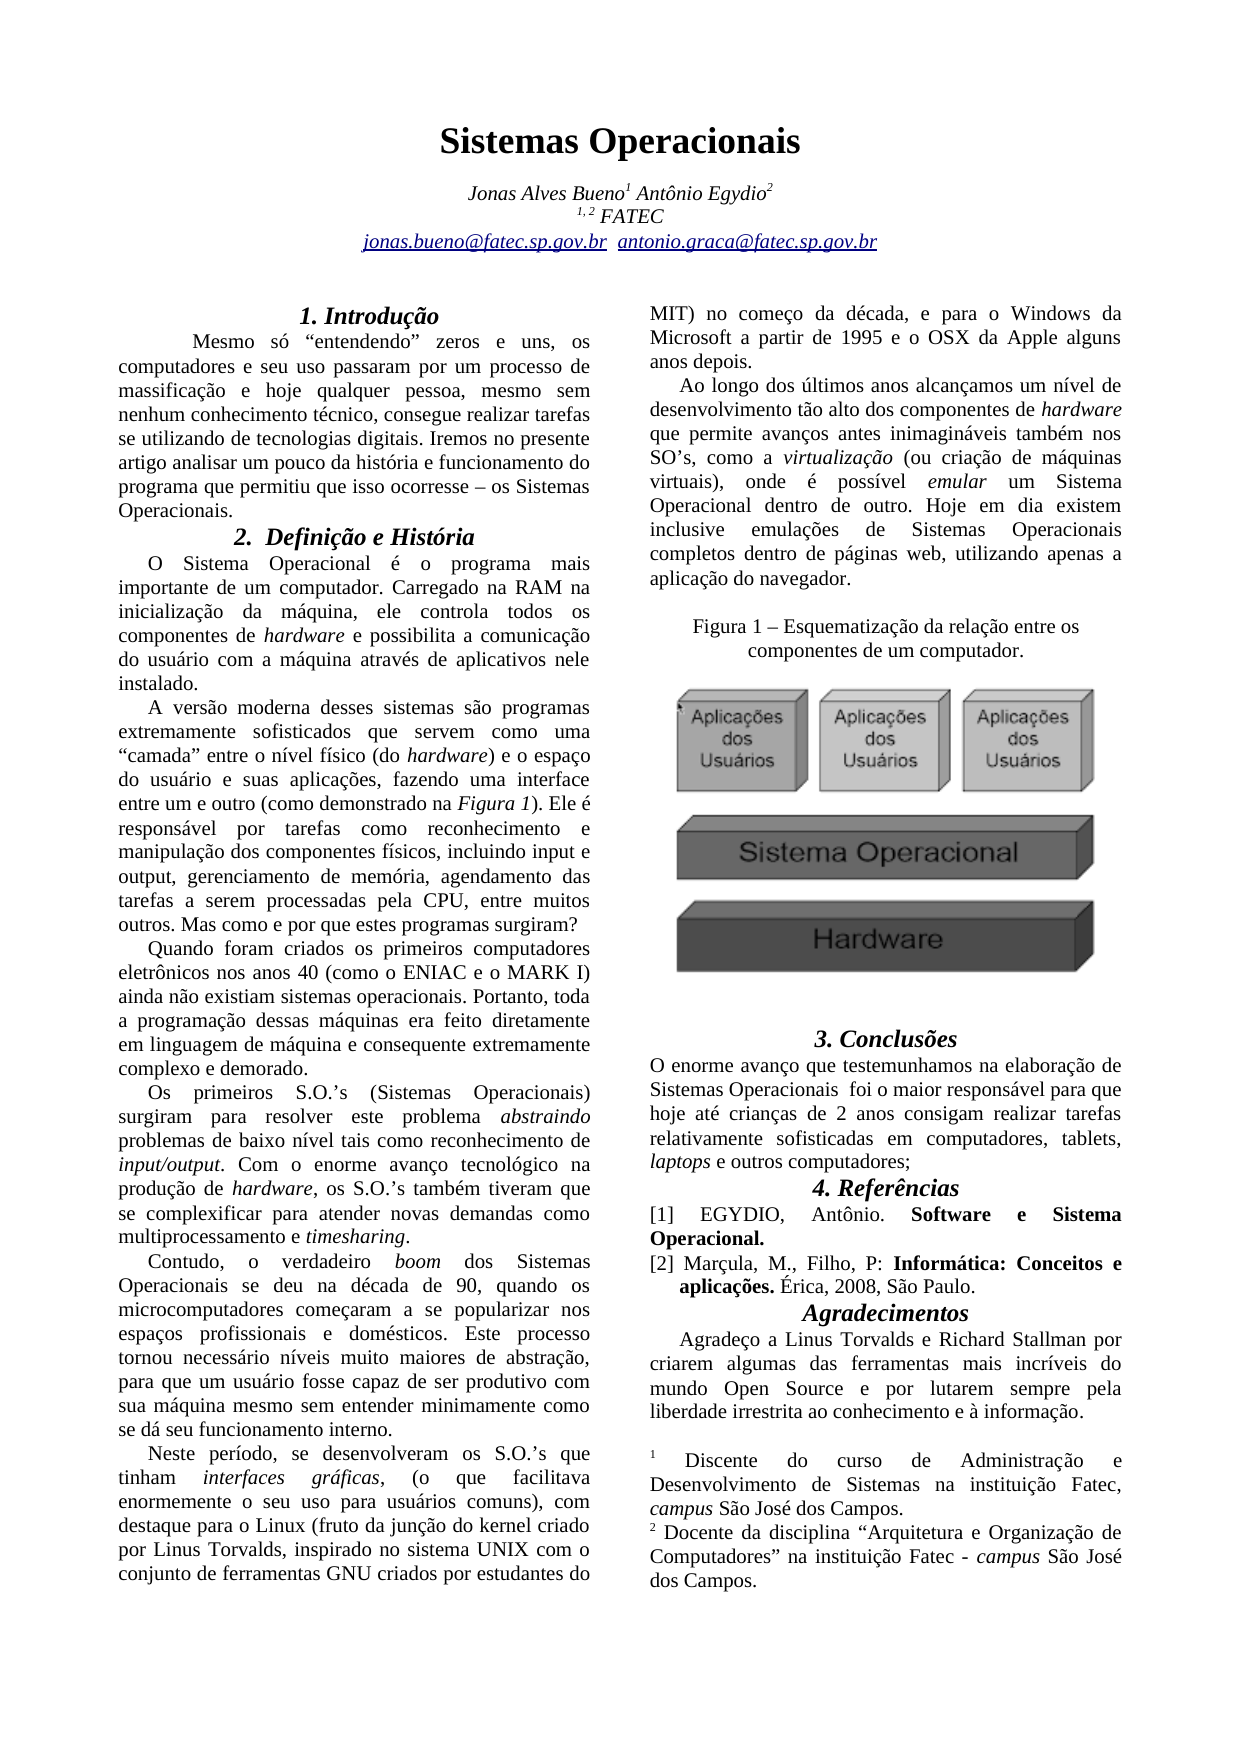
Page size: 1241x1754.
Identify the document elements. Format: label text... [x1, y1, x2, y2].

text [1] EGYDIO, Antônio. Software e Sistema Operacional. [649, 1202, 1122, 1250]
text Agradeço a Linus Torvalds e Richard Stallman por criarem algumas das ferramentas mais incríveis do mundo Open Source e por lutarem sempre pela liberdade irrestrita ao conhecimento e à informação. [649, 1327, 1122, 1423]
text jonas.bueno@fatec.sp.gov.br antonio.graca@fatec.sp.gov.br [118, 228, 1122, 253]
text Agradecimentos [649, 1298, 1122, 1327]
text Jonas Alves Bueno1 Antônio Egydio2 [118, 180, 1122, 204]
text 3. Conclusões [649, 1024, 1122, 1053]
text Mesmo só “entendendo” zeros e uns, os computadores e seu uso passaram por um processo de massificação e hoje qualquer pessoa, mesmo sem nenhum conhecimento técnico, consegue realizar tarefas se utilizando de tecnologias digitais. Iremos no presente artigo analisar um pouco da história e funcionamento do programa que permitiu que isso ocorresse – os Sistemas Operacionais. [118, 329, 591, 522]
text Ao longo dos últimos anos alcançamos um nível de desenvolvimento tão alto dos componentes de hardware que permite avanços antes inimagináveis também nos SO’s, como a virtualização (ou criação de máquinas virtuais), onde é possível emular um Sistema Operacional dentro de outro. Hoje em dia existem inclusive emulações de Sistemas Operacionais completos dentro de páginas web, utilizando apenas a aplicação do navegador. [649, 373, 1122, 589]
text 2. Definição e História [118, 522, 591, 551]
text O enorme avanço que testemunhamos na elaboração de Sistemas Operacionais foi o maior responsável para que hoje até crianças de 2 anos consigam realizar tarefas relativamente sofisticadas em computadores, tablets, laptops e outros computadores; [649, 1053, 1122, 1173]
text Figura 1 – Esquematização da relação entre os componentes de um computador. [649, 613, 1122, 662]
text Os primeiros S.O.’s (Sistemas Operacionais) surgiram para resolver este problema abstraindo problemas de baixo nível tais como reconhecimento de input/output. Com o enorme avanço tecnológico na produção de hardware, os S.O.’s também tiveram que se complexificar para atender novas demandas como multiprocessamento e timesharing. [118, 1080, 591, 1248]
text A versão moderna desses sistemas são programas extremamente sofisticados que servem como uma “camada” entre o nível físico (do hardware) e o espaço do usuário e suas aplicações, fazendo uma interface entre um e outro (como demonstrado na Figura 1). Ele é responsável por tarefas como reconhecimento e manipulação dos componentes físicos, incluindo input e output, gerenciamento de memória, agendamento das tarefas a serem processadas pela CPU, entre muitos outros. Mas como e por que estes programas surgiram? [118, 695, 591, 936]
text Neste período, se desenvolveram os S.O.’s que tinham interfaces gráficas, (o que facilitava enormemente o seu uso para usuários comuns), com destaque para o Linux (fruto da junção do kernel criado por Linus Torvalds, inspirado no sistema UNIX com o conjunto de ferramentas GNU criados por estudantes do [118, 1441, 591, 1585]
text 1, 2 FATEC [118, 204, 1122, 228]
text 2 Docente da disciplina “Arquitetura e Organização de Computadores” na instituição Fatec - campus São José dos Campos. [649, 1520, 1122, 1592]
text [2] Marçula, M., Filho, P: Informática: Conceitos e aplicações. Érica, 2008, São Paulo. [649, 1250, 1122, 1298]
subtitle Sistemas Operacionais [118, 118, 1122, 161]
text 1. Introdução [118, 301, 591, 329]
text 4. Referências [649, 1173, 1122, 1202]
text O Sistema Operacional é o programa mais importante de um computador. Carregado na RAM na inicialização da máquina, ele controla todos os componentes de hardware e possibilita a comunicação do usuário com a máquina através de aplicativos nele instalado. [118, 551, 591, 695]
text Quando foram criados os primeiros computadores eletrônicos nos anos 40 (como o ENIAC e o MARK I) ainda não existiam sistemas operacionais. Portanto, toda a programação dessas máquinas era feito diretamente em linguagem de máquina e consequente extremamente complexo e demorado. [118, 936, 591, 1080]
text Contudo, o verdadeiro boom dos Sistemas Operacionais se deu na década de 90, quando os microcomputadores começaram a se popularizar nos espaços profissionais e domésticos. Este processo tornou necessário níveis muito maiores de abstração, para que um usuário fosse capaz de ser produtivo com sua máquina mesmo sem entender minimamente como se dá seu funcionamento interno. [118, 1248, 591, 1441]
text MIT) no começo da década, e para o Windows da Microsoft a partir de 1995 e o OSX da Apple alguns anos depois. [649, 301, 1122, 373]
text 1 Discente do curso de Administração e Desenvolvimento de Sistemas na instituição Fatec, campus São José dos Campos. [649, 1448, 1122, 1520]
